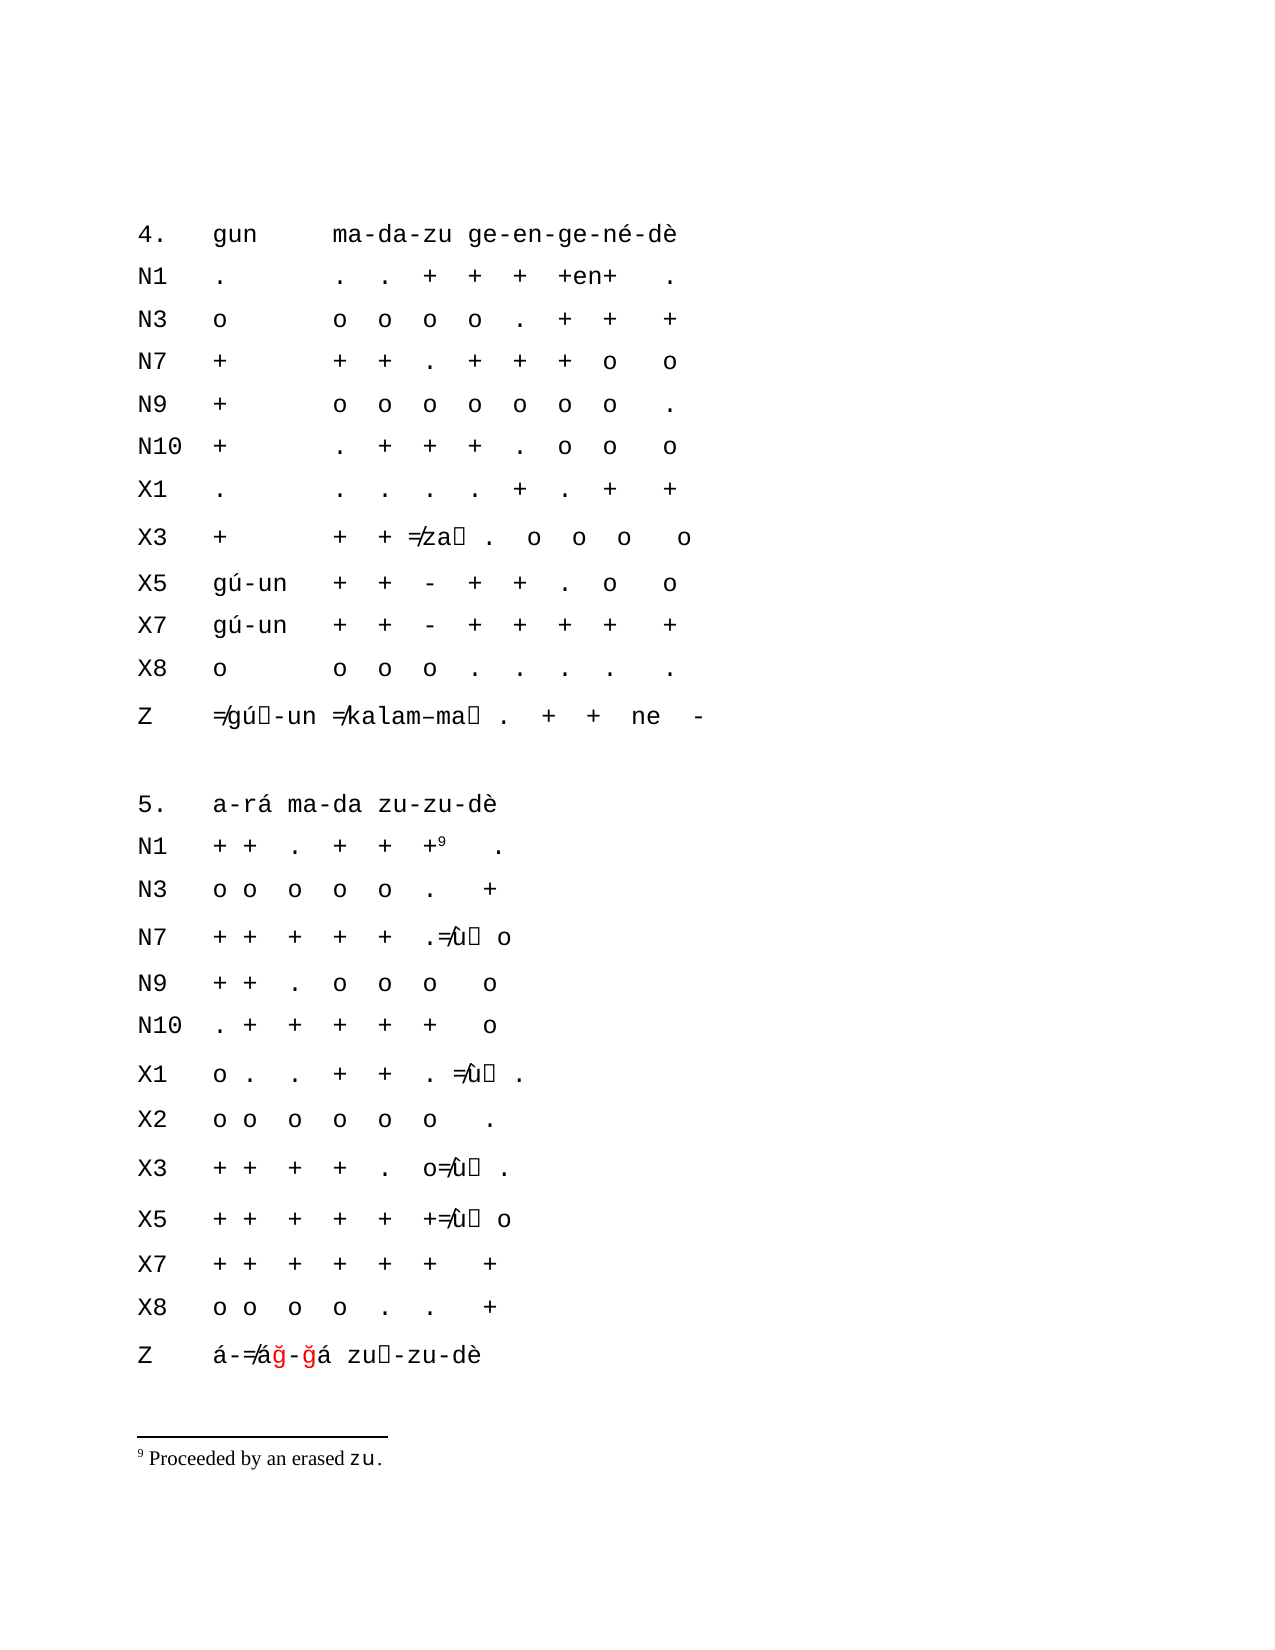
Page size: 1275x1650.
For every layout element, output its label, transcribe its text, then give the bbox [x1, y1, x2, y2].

text N7 + + + . + + + o o [137, 349, 1138, 377]
text X5 + + + + + +≠ù o [137, 1201, 1138, 1235]
text 5. a-rá ma-da zu-zu-dè [137, 791, 1138, 820]
text X7 + + + + + + + [137, 1252, 1138, 1280]
text Z ≠gú-un ≠kalam–ma . + + ne - [137, 698, 1138, 732]
text X8 o o o o . . + [137, 1294, 1138, 1323]
text X7 gú-un + + - + + + + + [137, 613, 1138, 641]
text X1 . . . . . + . + + [137, 476, 1138, 504]
text N9 + + . o o o o [137, 970, 1138, 999]
text Z á-≠áğ-ğá zu-zu-dè [137, 1337, 1138, 1371]
text X8 o o o o . . . . . [137, 655, 1138, 683]
text N7 + + + + + .≠ù o [137, 919, 1138, 953]
text 4. gun ma-da-zu ge-en-ge-né-dè [137, 221, 1138, 249]
text X3 + + + + . o≠ù . [137, 1149, 1138, 1183]
text Proceeded by an erased zu. [137, 1443, 1138, 1471]
text X2 o o o o o o . [137, 1107, 1138, 1135]
text X5 gú-un + + - + + . o o [137, 570, 1138, 598]
text N10 + . + + + . o o o [137, 434, 1138, 462]
text N3 o o o o o . + + + [137, 306, 1138, 334]
text N10 . + + + + + o [137, 1013, 1138, 1041]
text X3 + + + ≠za . o o o o [137, 519, 1138, 553]
text N3 o o o o o . + [137, 876, 1138, 905]
text N1 . . . + + + +en+ . [137, 264, 1138, 292]
text X1 o . . + + . ≠ù . [137, 1055, 1138, 1089]
text N9 + o o o o o o o . [137, 391, 1138, 419]
text N1 + + . + + + . [137, 834, 1138, 862]
